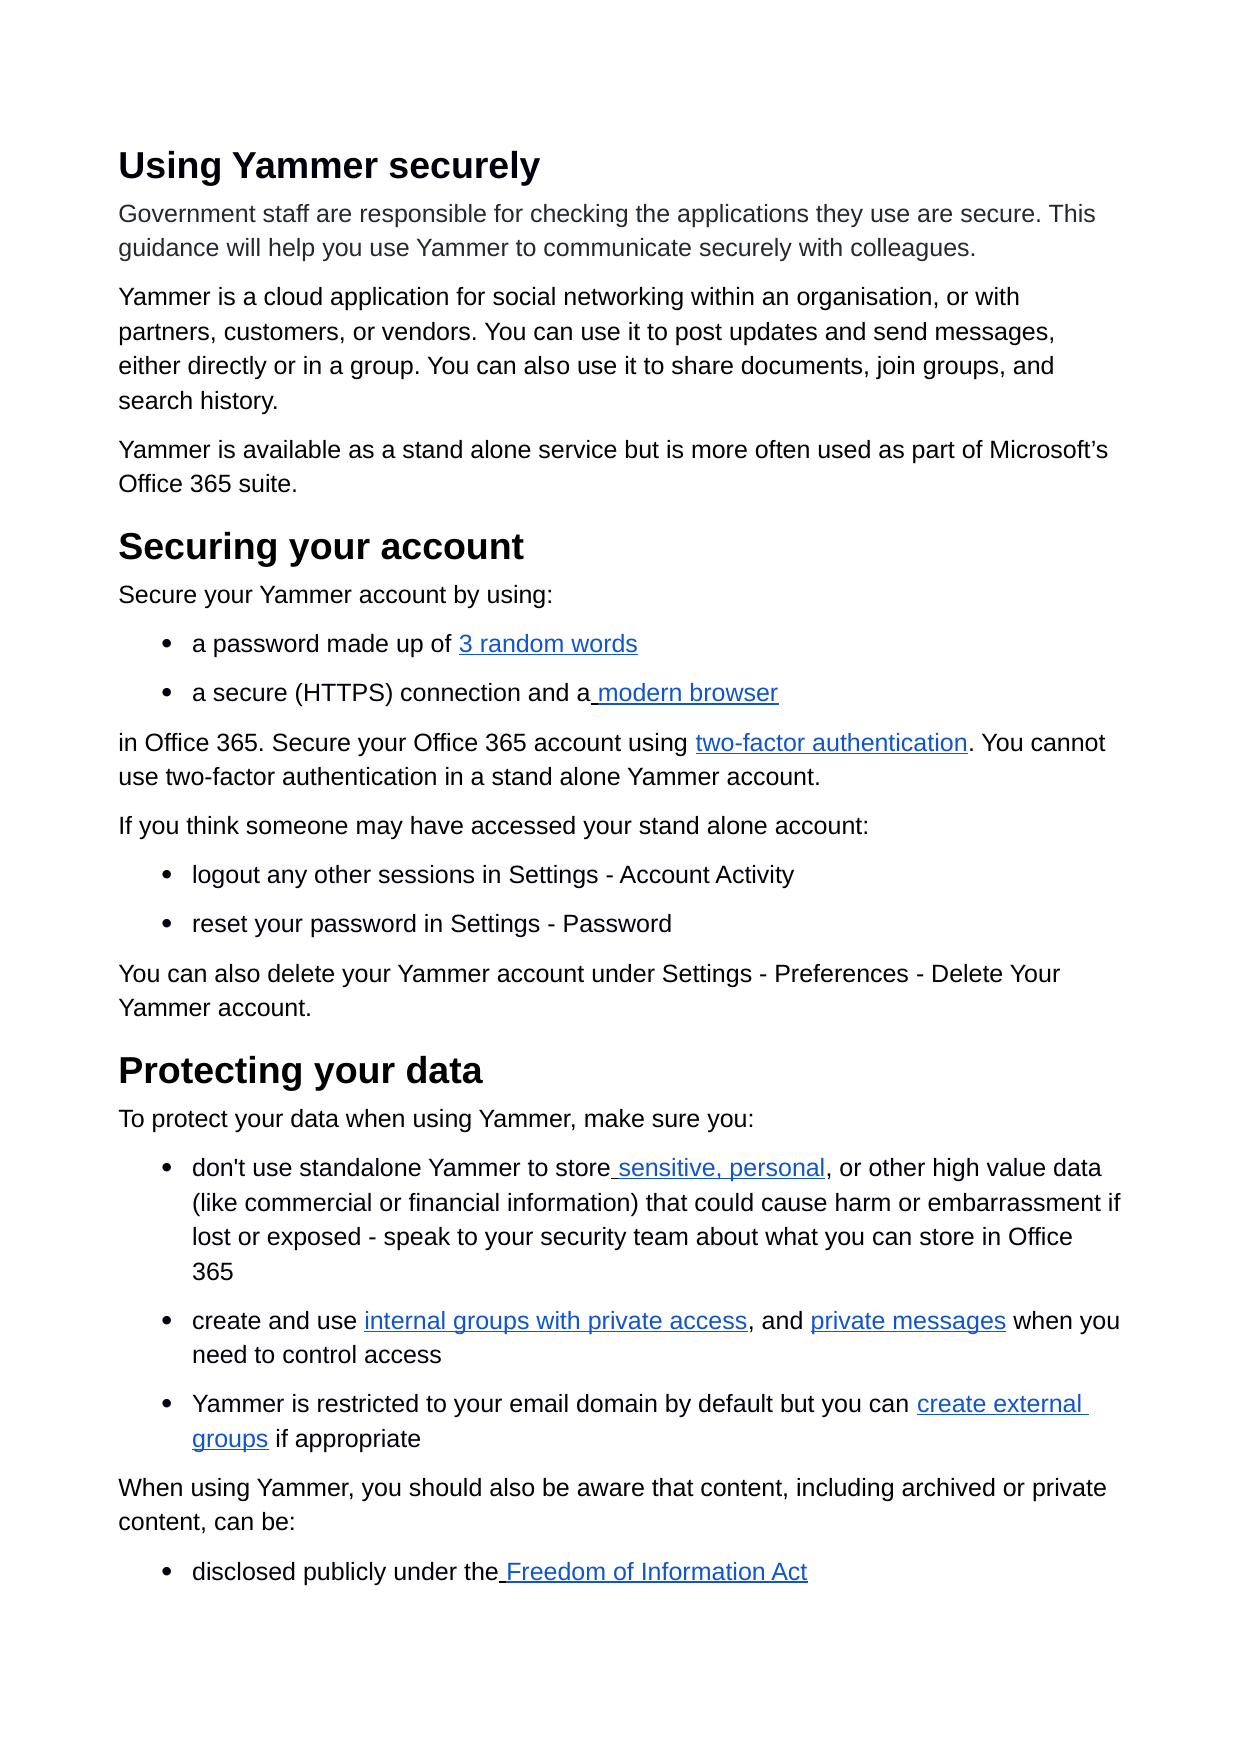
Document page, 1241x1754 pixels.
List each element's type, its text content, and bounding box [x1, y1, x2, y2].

list Yammer is restricted to your email domain by default but you can create external groups if appropriate [162, 1389, 1122, 1453]
text Secure your Yammer account by using: [118, 580, 1122, 609]
text If you think someone may have accessed your stand alone account: [118, 811, 1122, 840]
text in Office 365. Secure your Office 365 account using two-factor authentication. You cannot use two-factor authentication in a stand alone Yammer account. [118, 728, 1122, 791]
list logout any other sessions in Settings - Account Activity [162, 860, 1122, 889]
text When using Yammer, you should also be aware that content, including archived or private content, can be: [118, 1473, 1122, 1536]
list a secure (HTTPS) connection and a modern browser [162, 678, 1122, 707]
list a password made up of 3 random words [162, 629, 1122, 658]
list disclosed publicly under the Freedom of Information Act [162, 1556, 1122, 1585]
subtitle Protecting your data [118, 1048, 1122, 1091]
text To protect your data when using Yammer, make sure you: [118, 1104, 1122, 1133]
list create and use internal groups with private access, and private messages when you need to control access [162, 1306, 1122, 1369]
text Yammer is available as a stand alone service but is more often used as part of Microsoft’s Office 365 suite. [118, 435, 1122, 498]
text Yammer is a cloud application for social networking within an organisation, or with partners, customers, or vendors. You can use it to post updates and send messages, either directly or in a group. You can also use it to share documents, join groups, and search history. [118, 282, 1122, 414]
text You can also delete your Yammer account under Settings - Preferences - Delete Your Yammer account. [118, 958, 1122, 1022]
text Government staff are responsible for checking the applications they use are secure. This guidance will help you use Yammer to communicate securely with colleagues. [118, 199, 1122, 262]
subtitle Securing your account [118, 524, 1122, 568]
list don't use standalone Yammer to store sensitive, personal, or other high value data (like commercial or financial information) that could cause harm or embarrassment if lost or exposed - speak to your security team about what you can store in Office 365 [162, 1153, 1122, 1285]
subtitle Using Yammer securely [118, 143, 1122, 186]
list reset your password in Settings - Password [162, 909, 1122, 938]
